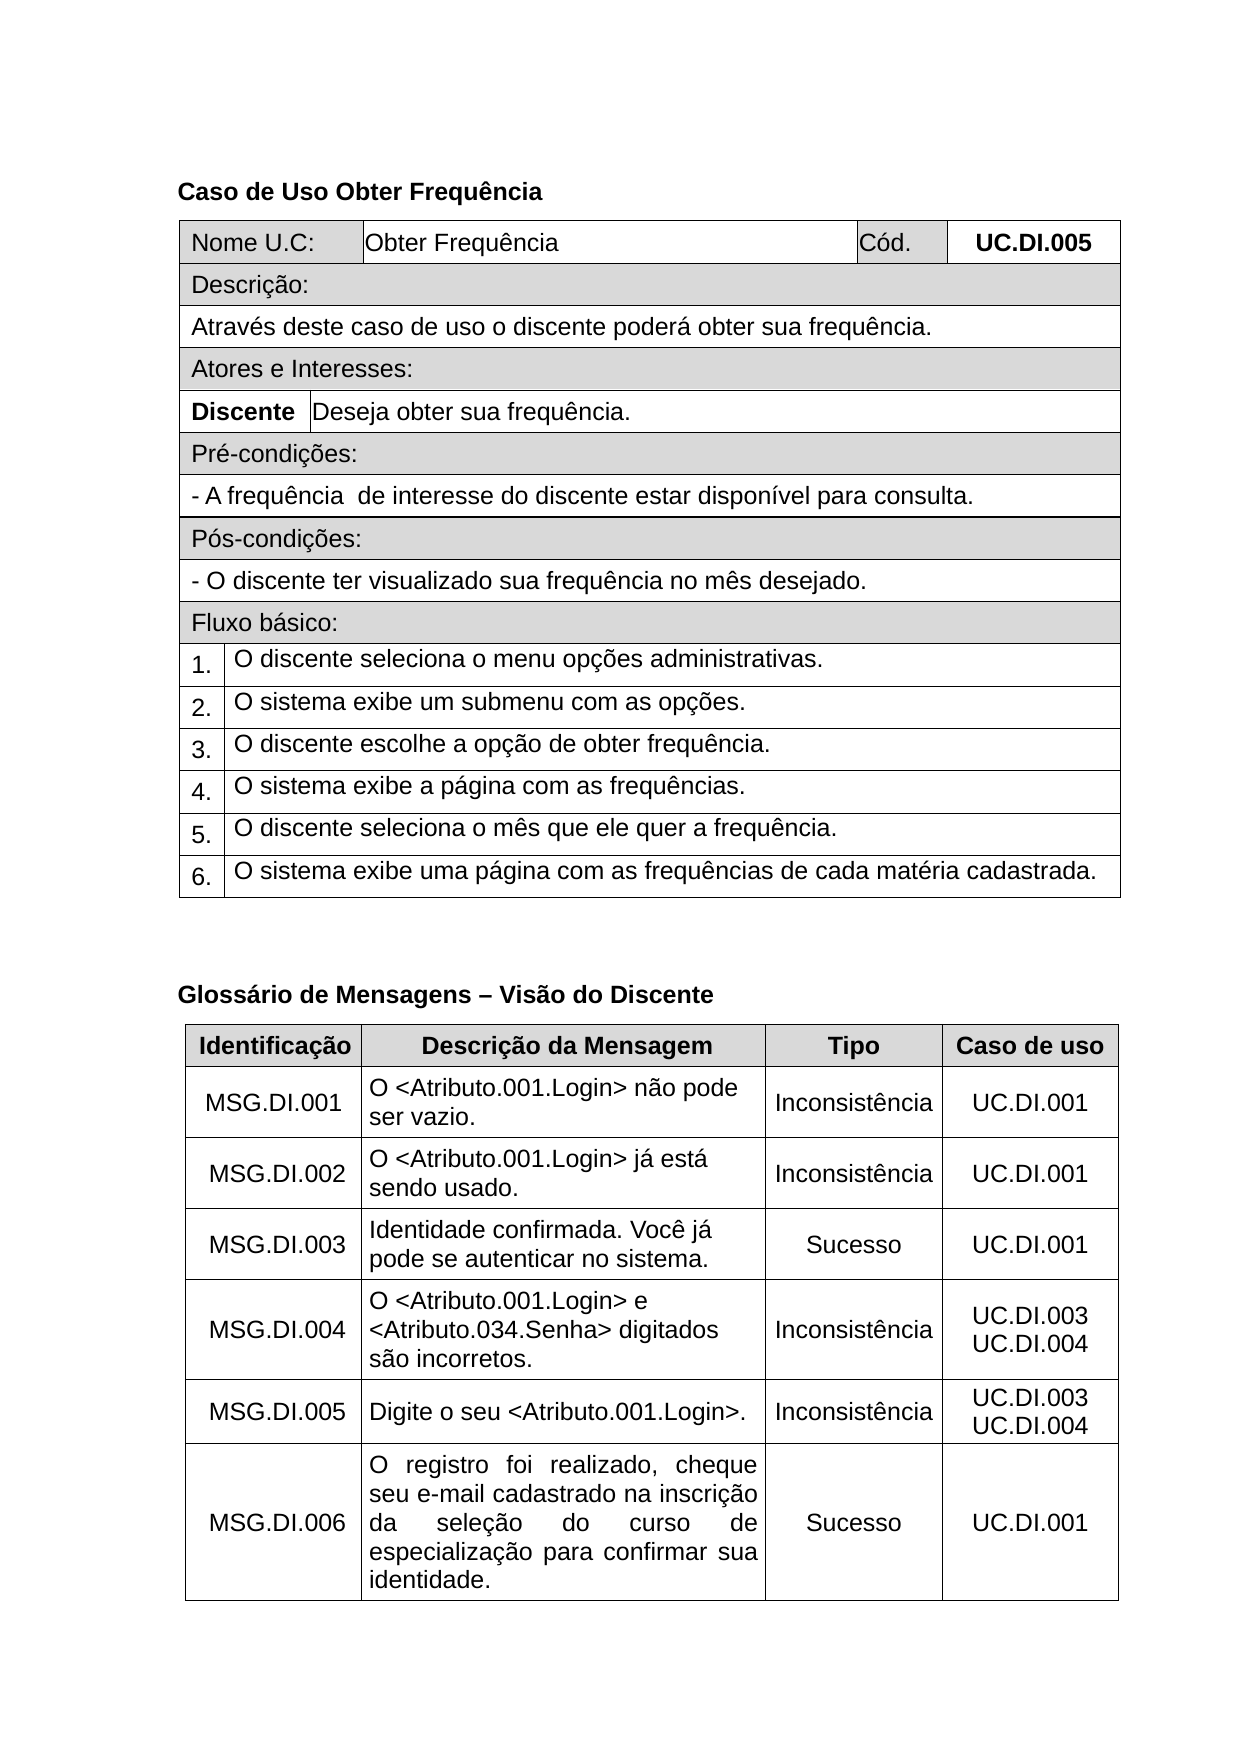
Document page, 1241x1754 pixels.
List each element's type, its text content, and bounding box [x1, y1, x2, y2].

table_cell 2. [180, 687, 224, 728]
table_header Caso de uso [943, 1025, 1118, 1066]
table_header Identificação [186, 1025, 361, 1066]
table_cell O <Atributo.001.Login> não pode ser vazio. [362, 1067, 765, 1137]
table_cell 4. [180, 771, 224, 812]
subtitle Glossário de Mensagens – Visão do Discente [177, 981, 1122, 1009]
table_cell O <Atributo.001.Login> e <Atributo.034.Senha> digitados são incorretos. [362, 1280, 765, 1379]
table_cell O discente escolhe a opção de obter frequência. [225, 729, 1120, 770]
table_cell MSG.DI.002 [186, 1138, 361, 1208]
table_cell Pós-condições: [180, 518, 1120, 559]
table_cell Inconsistência [766, 1138, 942, 1208]
table_header UC.DI.005 [948, 221, 1120, 263]
table_cell 3. [180, 729, 224, 770]
table_cell Fluxo básico: [180, 602, 1120, 643]
table_cell UC.DI.001 [943, 1067, 1118, 1137]
table_cell Descrição: [180, 264, 1120, 305]
table_header Descrição da Mensagem [362, 1025, 765, 1066]
table_header Obter Frequência [364, 221, 857, 263]
table_cell MSG.DI.001 [186, 1067, 361, 1137]
table_cell O discente seleciona o mês que ele quer a frequência. [225, 814, 1120, 855]
table_cell Inconsistência [766, 1280, 942, 1379]
table_cell Inconsistência [766, 1380, 942, 1443]
table_header Nome U.C: [180, 221, 363, 263]
table_cell Deseja obter sua frequência. [311, 391, 1120, 432]
table_cell 5. [180, 814, 224, 855]
table_cell MSG.DI.004 [186, 1280, 361, 1379]
table_cell O sistema exibe a página com as frequências. [225, 771, 1120, 812]
table_cell Sucesso [766, 1209, 942, 1279]
table_cell O sistema exibe um submenu com as opções. [225, 687, 1120, 728]
table_cell UC.DI.001 [943, 1444, 1118, 1600]
table_cell Sucesso [766, 1444, 942, 1600]
table_cell - O discente ter visualizado sua frequência no mês desejado. [180, 560, 1120, 601]
table_cell MSG.DI.003 [186, 1209, 361, 1279]
table_cell 6. [180, 856, 224, 897]
table_header Tipo [766, 1025, 942, 1066]
subtitle Caso de Uso Obter Frequência [177, 177, 1122, 206]
table_cell Inconsistência [766, 1067, 942, 1137]
table_header Cód. [858, 221, 947, 263]
table_cell Digite o seu <Atributo.001.Login>. [362, 1380, 765, 1443]
table_cell UC.DI.003 UC.DI.004 [943, 1280, 1118, 1379]
table_cell O <Atributo.001.Login> já está sendo usado. [362, 1138, 765, 1208]
table_cell MSG.DI.005 [186, 1380, 361, 1443]
table_cell - A frequência de interesse do discente estar disponível para consulta. [180, 475, 1120, 516]
table_cell Atores e Interesses: [180, 348, 1120, 389]
table_cell Através deste caso de uso o discente poderá obter sua frequência. [180, 306, 1120, 347]
table_cell 1. [180, 644, 224, 686]
table_cell UC.DI.003 UC.DI.004 [943, 1380, 1118, 1443]
table_cell O sistema exibe uma página com as frequências de cada matéria cadastrada. [225, 856, 1120, 897]
table_cell O registro foi realizado, cheque seu e-mail cadastrado na inscrição da seleção do curso de especialização para confirmar sua identidade. [362, 1444, 765, 1600]
table_cell UC.DI.001 [943, 1209, 1118, 1279]
table_cell MSG.DI.006 [186, 1444, 361, 1600]
table_cell Discente [180, 391, 310, 432]
table_cell Identidade confirmada. Você já pode se autenticar no sistema. [362, 1209, 765, 1279]
table_cell Pré-condições: [180, 433, 1120, 474]
table_cell O discente seleciona o menu opções administrativas. [225, 644, 1120, 686]
table_cell UC.DI.001 [943, 1138, 1118, 1208]
